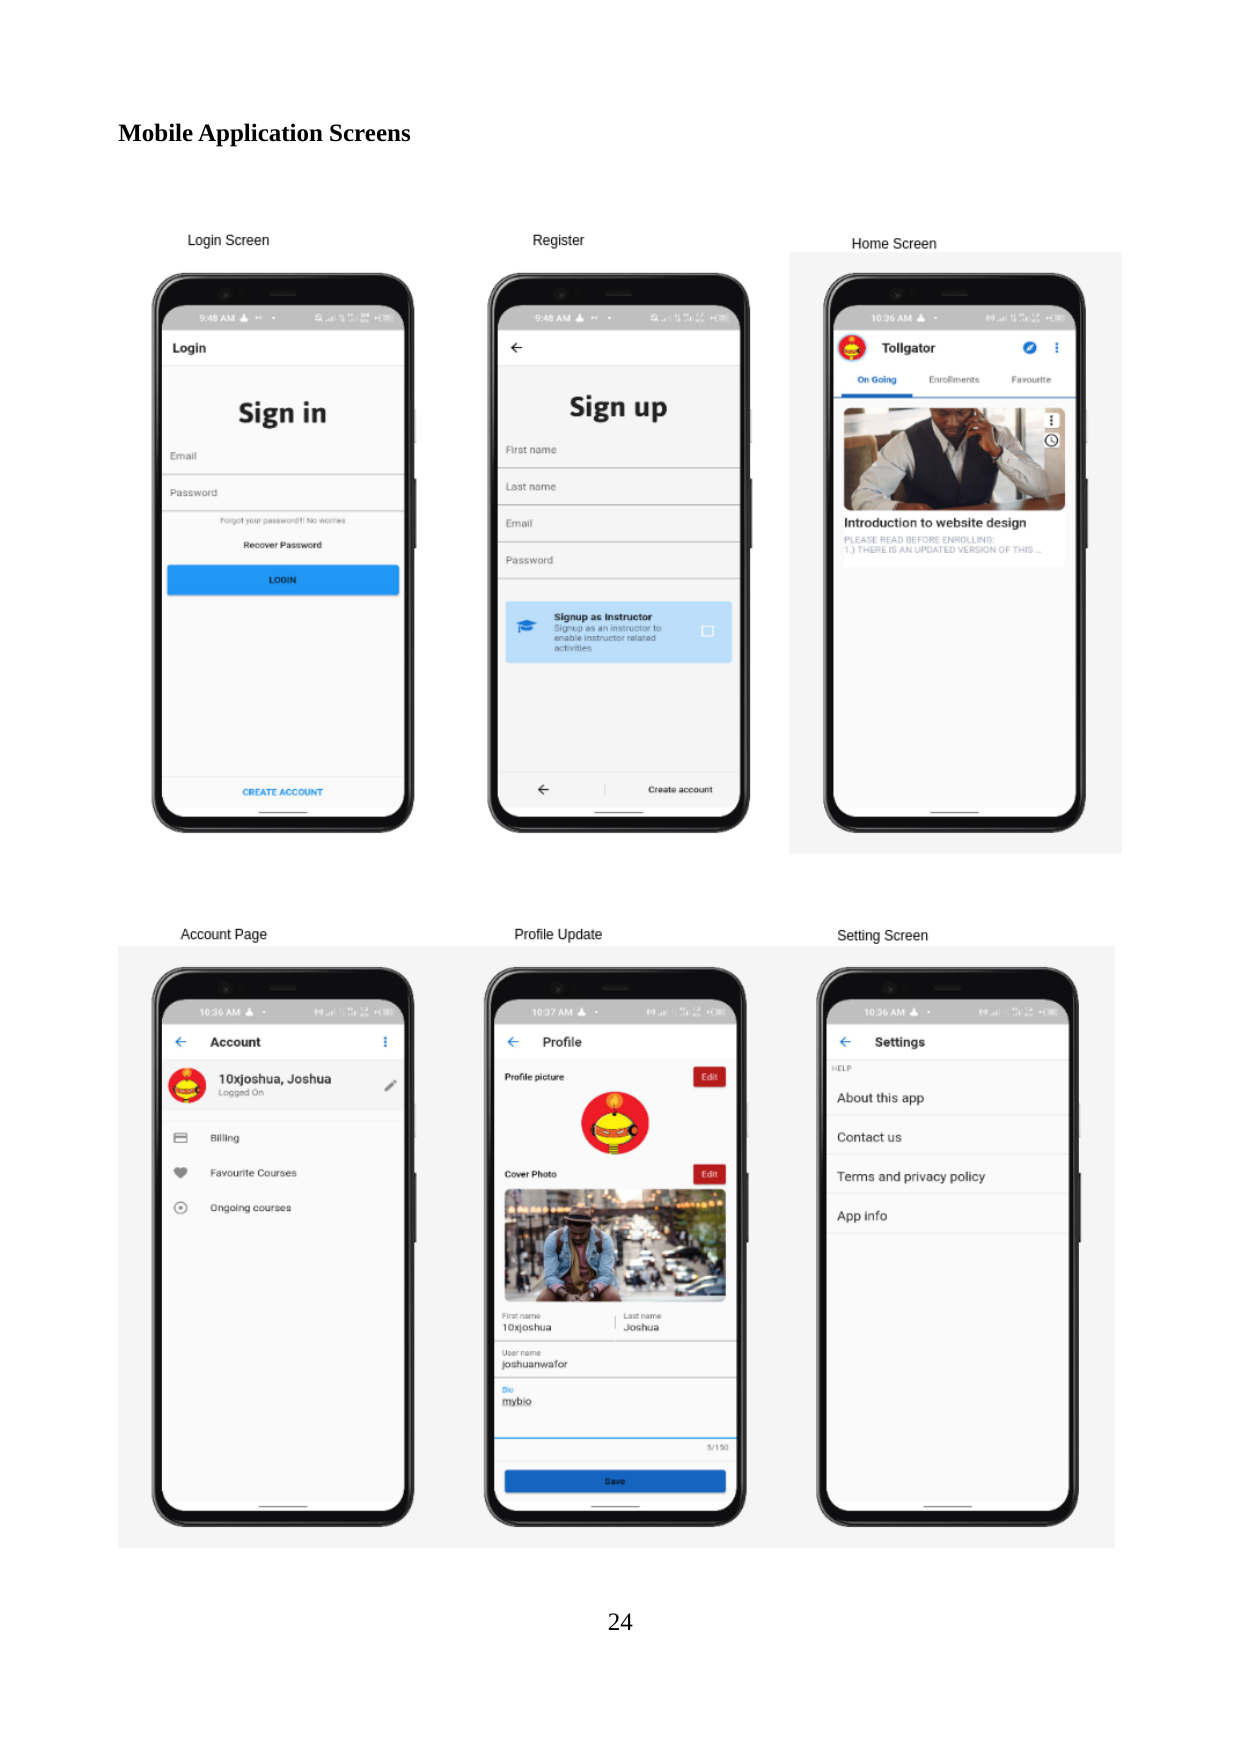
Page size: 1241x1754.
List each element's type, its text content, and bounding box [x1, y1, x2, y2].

text Mobile Application Screens [118, 118, 1122, 147]
picture [118, 229, 1123, 1549]
